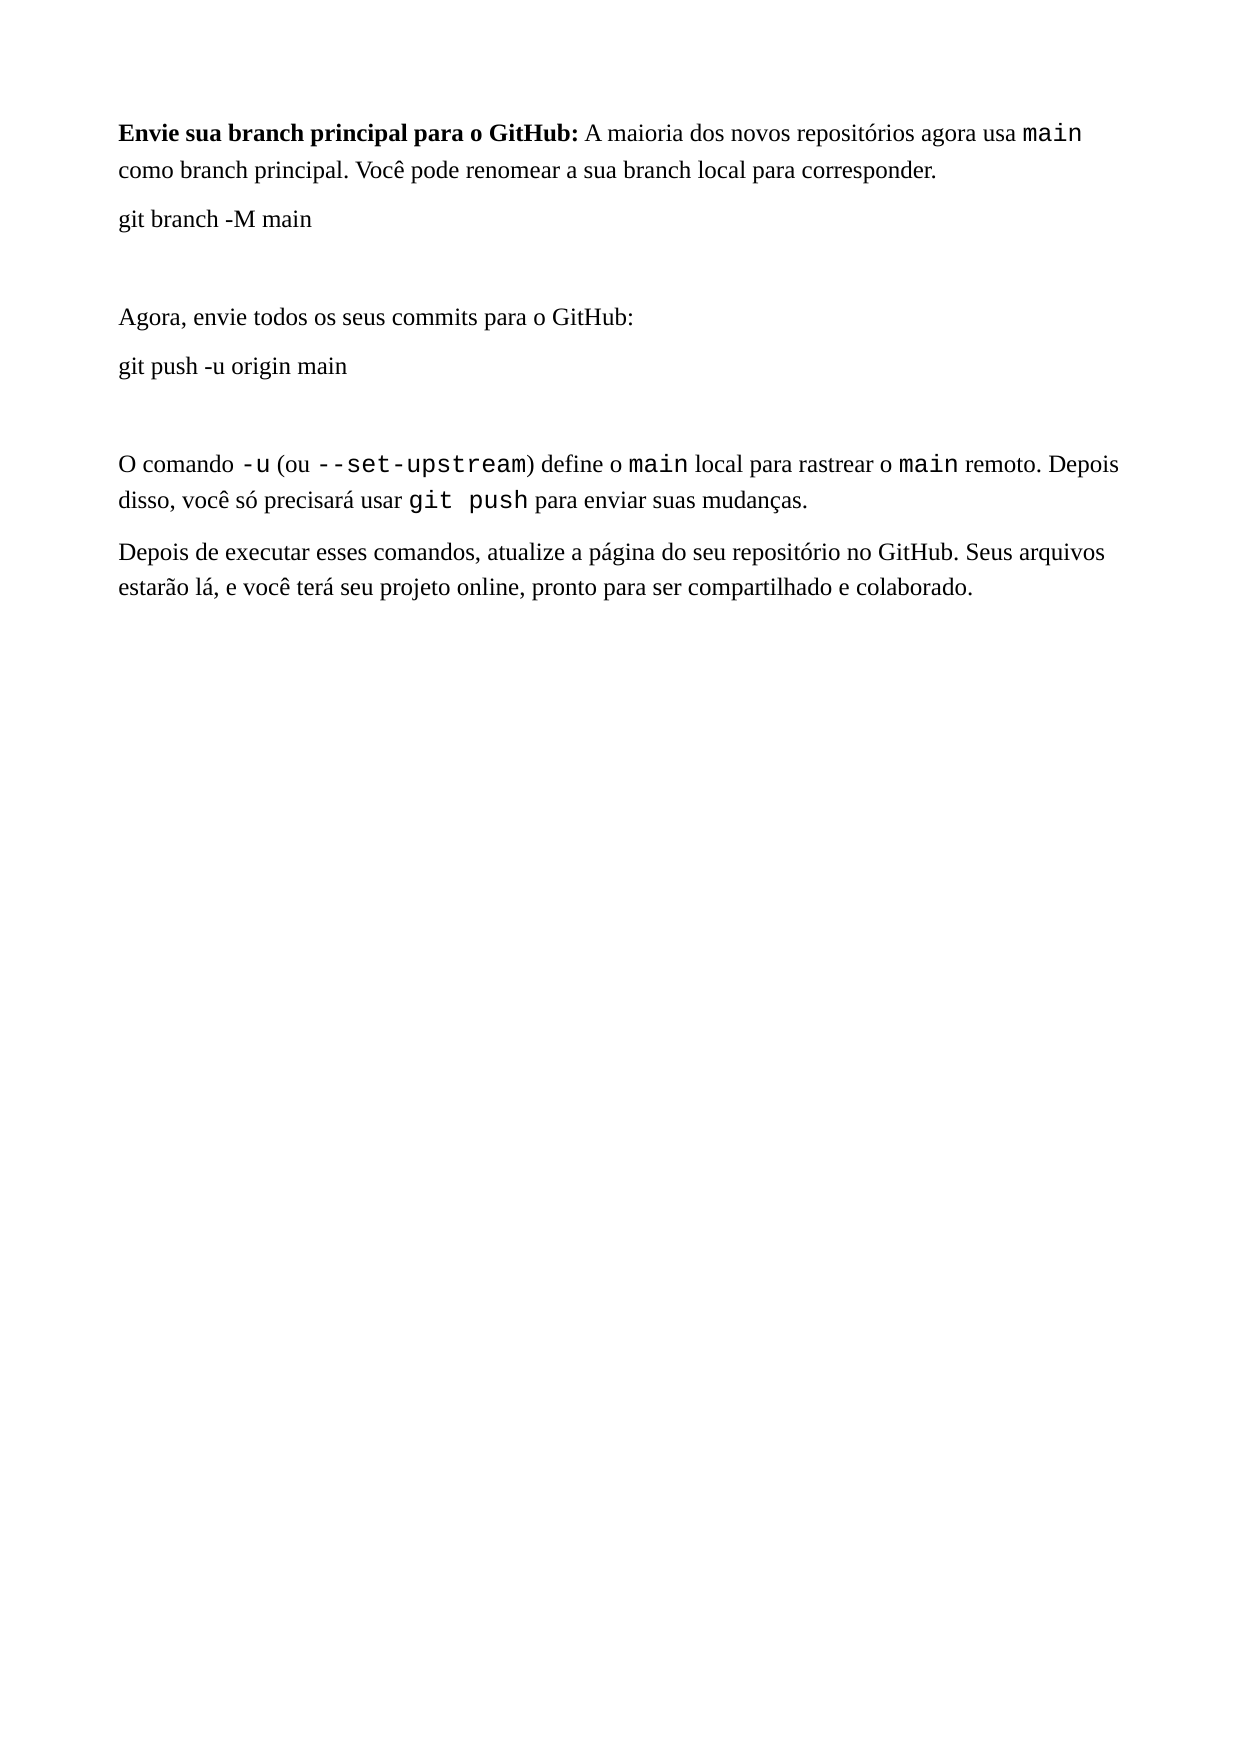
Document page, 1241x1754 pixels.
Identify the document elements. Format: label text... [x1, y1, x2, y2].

text Envie sua branch principal para o GitHub: A maioria dos novos repositórios agora usa main como branch principal. Você pode renomear a sua branch local para corresponder. [118, 118, 1122, 183]
text git push -u origin main [118, 351, 1122, 380]
text Agora, envie todos os seus commits para o GitHub: [118, 302, 1122, 331]
text O comando -u (ou --set-upstream) define o main local para rastrear o main remoto. Depois disso, você só precisará usar git push para enviar suas mudanças. [118, 449, 1122, 516]
text git branch -M main [118, 204, 1122, 232]
text Depois de executar esses comandos, atualize a página do seu repositório no GitHub. Seus arquivos estarão lá, e você terá seu projeto online, pronto para ser compartilhado e colaborado. [118, 537, 1122, 600]
